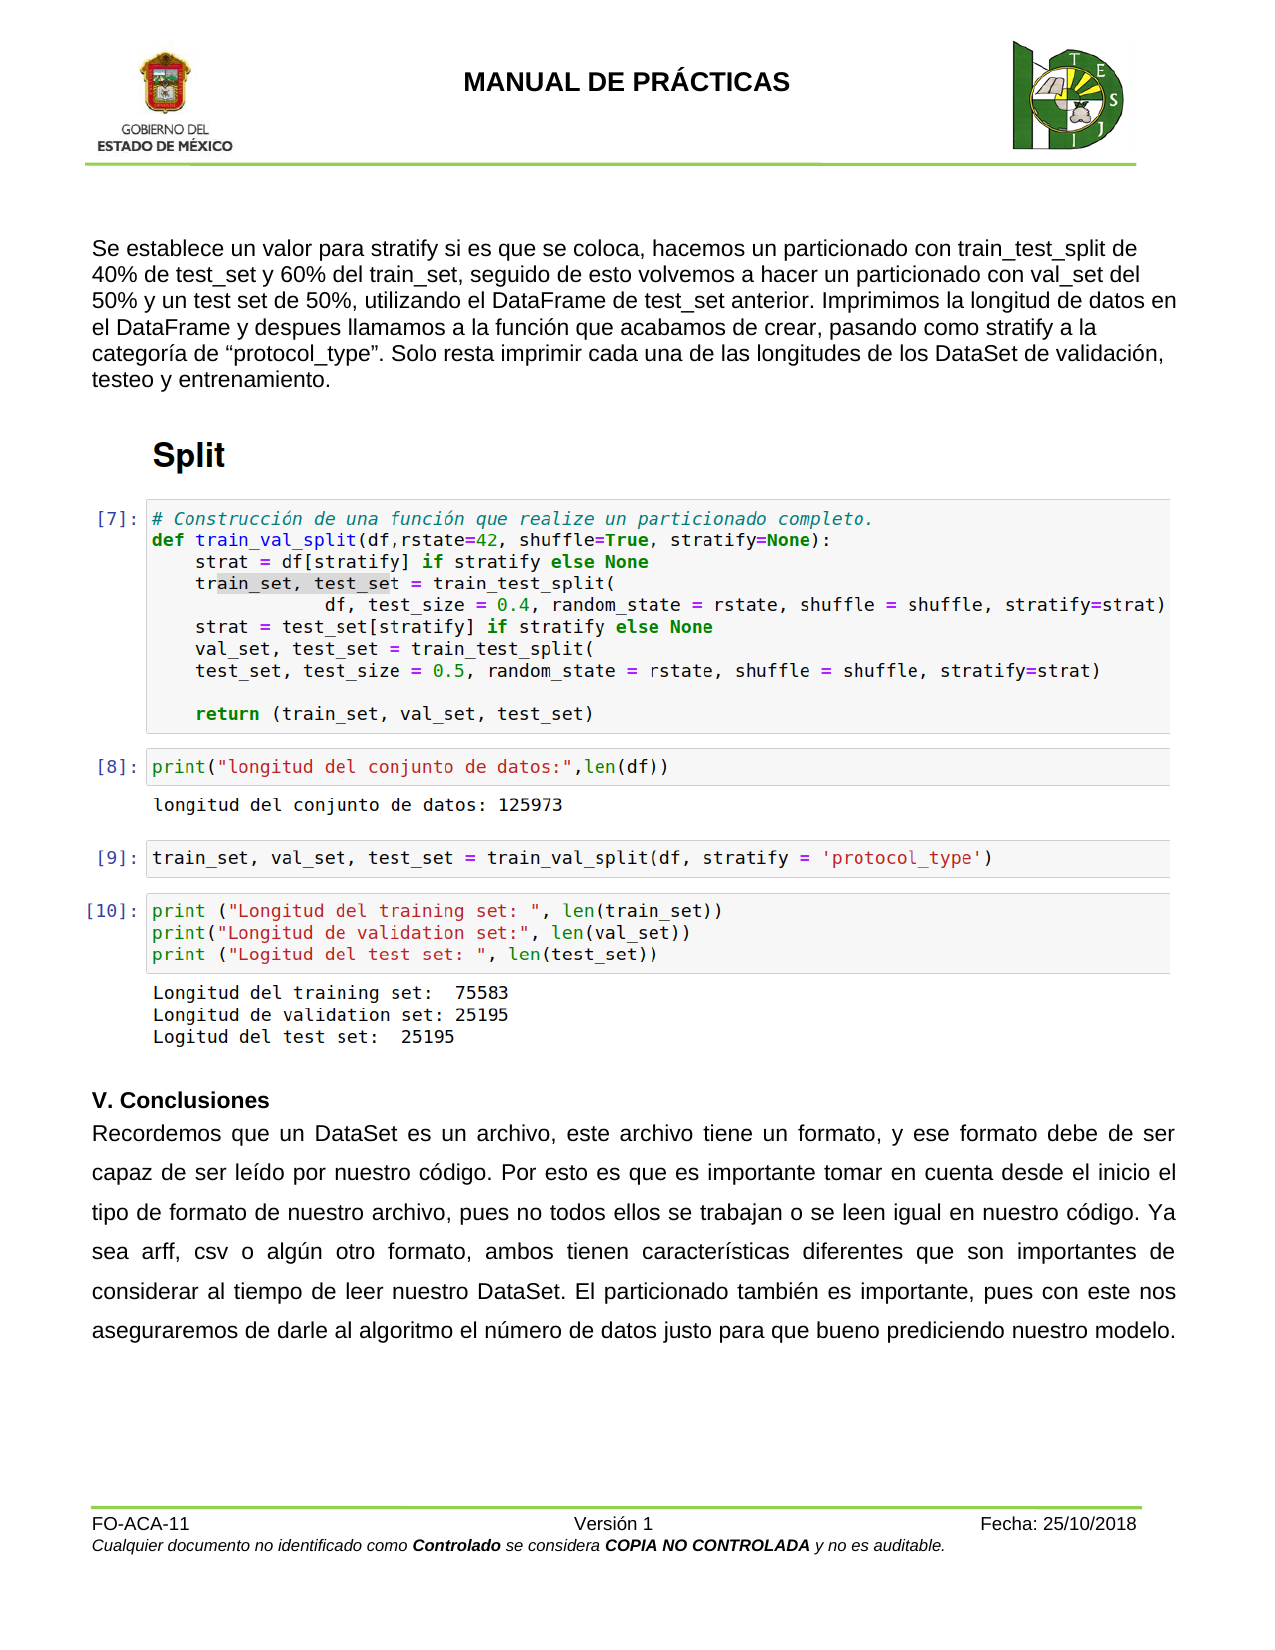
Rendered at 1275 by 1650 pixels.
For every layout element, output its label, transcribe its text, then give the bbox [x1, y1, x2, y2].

text Se establece un valor para stratify si es que se coloca, hacemos un particionado con train_test_split de 40% de test_set y 60% del train_set, seguido de esto volvemos a hacer un particionado con val_set del 50% y un test set de 50%, utilizando el DataFrame de test_set anterior. Imprimimos la longitud de datos en el DataFrame y despues llamamos a la función que acabamos de crear, pasando como stratify a la categoría de “protocol_type”. Solo resta imprimir cada una de las longitudes de los DataSet de validación, testeo y entrenamiento. [92, 235, 1177, 419]
picture [84, 430, 1170, 1061]
text V. Conclusiones [92, 1087, 1177, 1114]
text Recordemos que un DataSet es un archivo, este archivo tiene un formato, y ese formato debe de ser capaz de ser leído por nuestro código. Por esto es que es importante tomar en cuenta desde el inicio el tipo de formato de nuestro archivo, pues no todos ellos se trabajan o se leen igual en nuestro código. Ya sea arff, csv o algún otro formato, ambos tienen características diferentes que son importantes de considerar al tiempo de leer nuestro DataSet. El particionado también es importante, pues con este nos aseguraremos de darle al algoritmo el número de datos justo para que bueno prediciendo nuestro modelo. [92, 1120, 1177, 1383]
picture [1012, 40, 1130, 156]
picture [89, 41, 235, 160]
